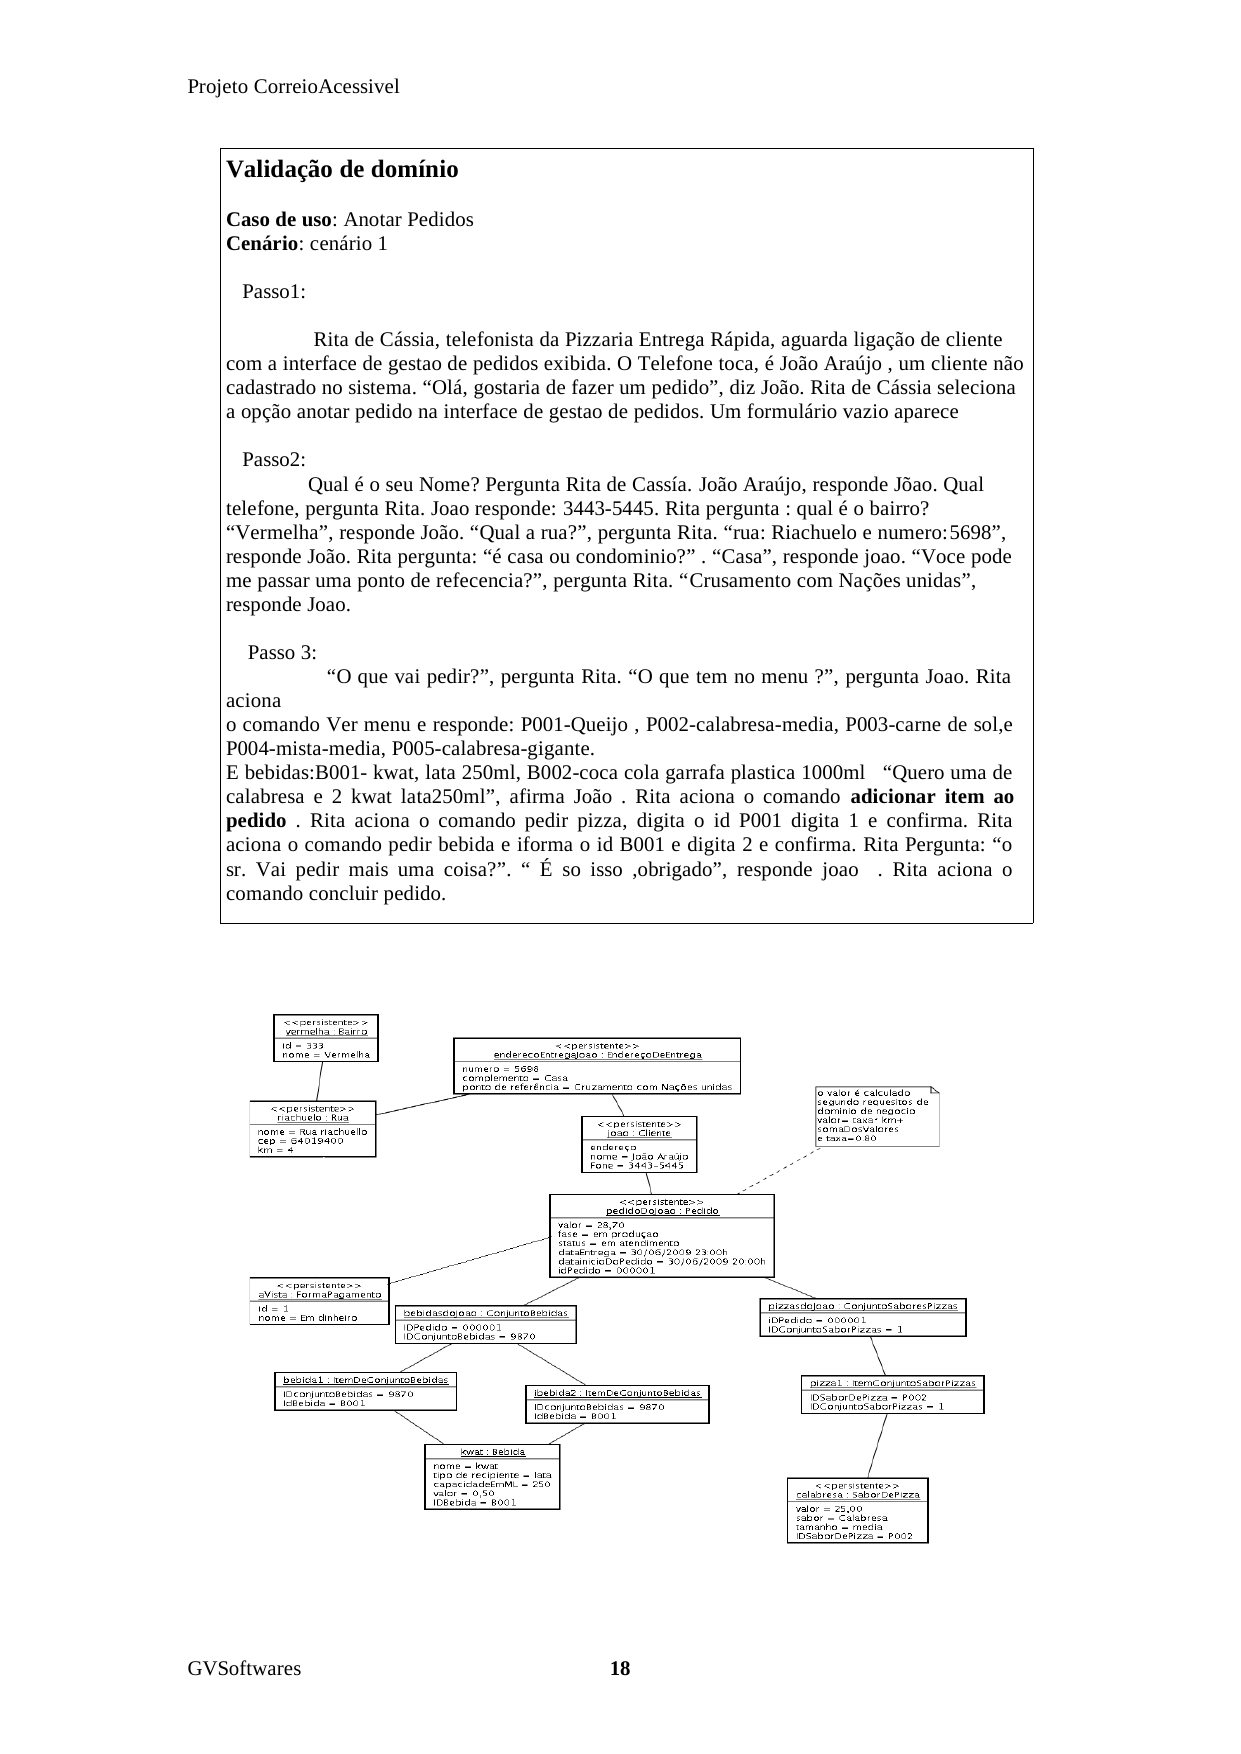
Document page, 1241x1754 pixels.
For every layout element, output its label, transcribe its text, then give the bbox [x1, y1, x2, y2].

picture [249, 988, 991, 1553]
table_header Validação de domínio Caso de uso: Anotar Pedidos Cenário: cenário 1 Passo1: Rita de Cássia, telefonista da Pizzaria Entrega Rápida, aguarda ligação de cliente com a interface de gestao de pedidos exibida. O Telefone toca, é João Araújo , um cliente não cadastrado no sistema. “Olá, gostaria de fazer um pedido”, diz João. Rita de Cássia seleciona a opção anotar pedido na interface de gestao de pedidos. Um formulário vazio aparece Passo2: Qual é o seu Nome? Pergunta Rita de Cassía. João Araújo, responde Jõao. Qual telefone, pergunta Rita. Joao responde: 3443-5445. Rita pergunta : qual é o bairro? “Vermelha”, responde João. “Qual a rua?”, pergunta Rita. “rua: Riachuelo e numero:5698”, responde João. Rita pergunta: “é casa ou condominio?” . “Casa”, responde joao. “Voce pode me passar uma ponto de refecencia?”, pergunta Rita. “Crusamento com Nações unidas”, responde Joao. Passo 3: “O que vai pedir?”, pergunta Rita. “O que tem no menu ?”, pergunta Joao. Rita aciona o comando Ver menu e responde: P001-Queijo , P002-calabresa-media, P003-carne de sol,e P004-mista-media, P005-calabresa-gigante. E bebidas:B001- kwat, lata 250ml, B002-coca cola garrafa plastica 1000ml “Quero uma de calabresa e 2 kwat lata250ml”, afirma João . Rita aciona o comando adicionar item ao pedido . Rita aciona o comando pedir pizza, digita o id P001 digita 1 e confirma. Rita aciona o comando pedir bebida e iforma o id B001 e digita 2 e confirma. Rita Pergunta: “o sr. Vai pedir mais uma coisa?”. “ É so isso ,obrigado”, responde joao . Rita aciona o comando concluir pedido. [221, 149, 1033, 922]
